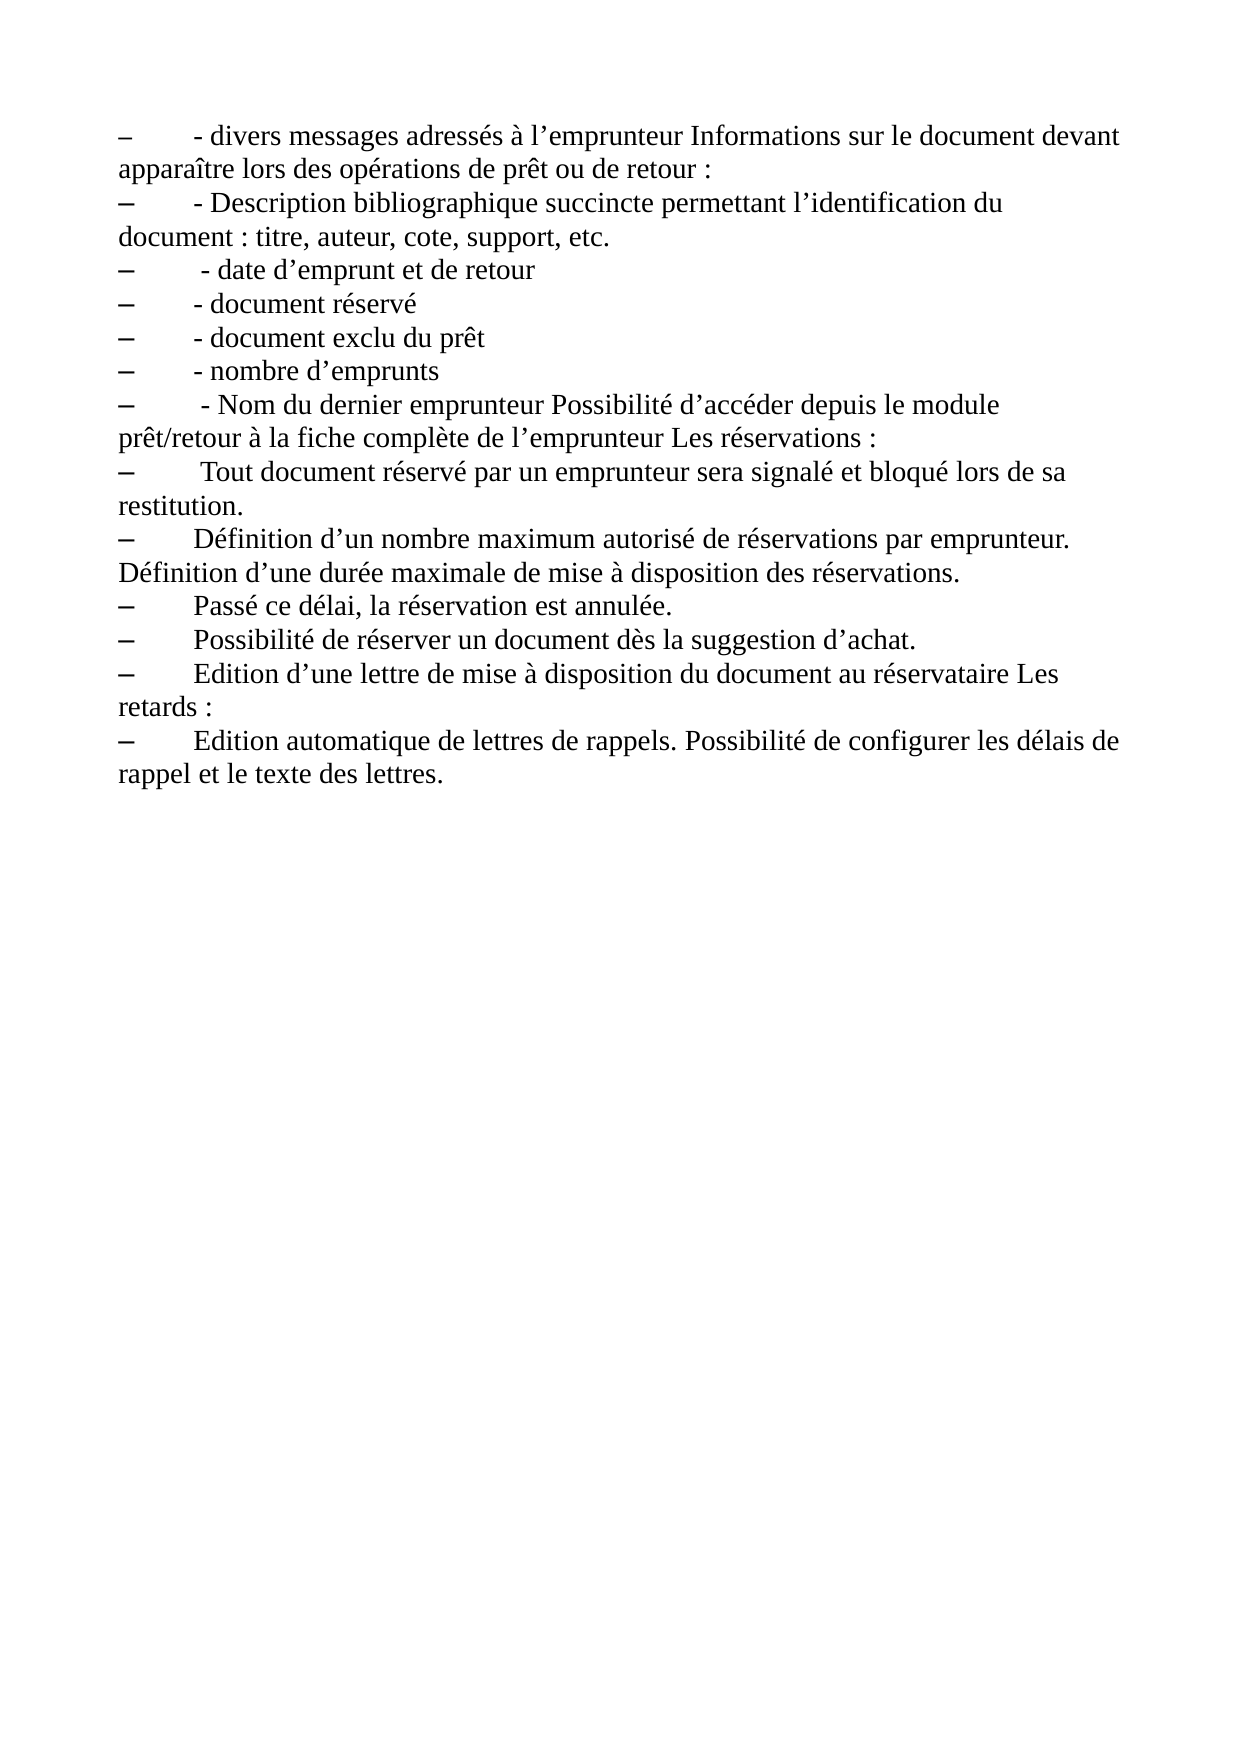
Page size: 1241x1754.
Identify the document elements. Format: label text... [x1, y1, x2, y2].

list - date d’emprunt et de retour [118, 252, 1122, 286]
list Tout document réservé par un emprunteur sera signalé et bloqué lors de sa restitution. [118, 454, 1122, 521]
list Possibilité de réserver un document dès la suggestion d’achat. [118, 622, 1122, 656]
list - nombre d’emprunts [118, 353, 1122, 387]
list Passé ce délai, la réservation est annulée. [118, 588, 1122, 622]
list - Description bibliographique succincte permettant l’identification du document : titre, auteur, cote, support, etc. [118, 185, 1122, 252]
list - divers messages adressés à l’emprunteur Informations sur le document devant apparaître lors des opérations de prêt ou de retour : [118, 118, 1122, 185]
list - document exclu du prêt [118, 320, 1122, 353]
list - Nom du dernier emprunteur Possibilité d’accéder depuis le module prêt/retour à la fiche complète de l’emprunteur Les réservations : [118, 387, 1122, 454]
list Edition automatique de lettres de rappels. Possibilité de configurer les délais de rappel et le texte des lettres. [118, 723, 1122, 790]
list - document réservé [118, 286, 1122, 320]
list Définition d’un nombre maximum autorisé de réservations par emprunteur. Définition d’une durée maximale de mise à disposition des réservations. [118, 521, 1122, 588]
list Edition d’une lettre de mise à disposition du document au réservataire Les retards : [118, 656, 1122, 723]
